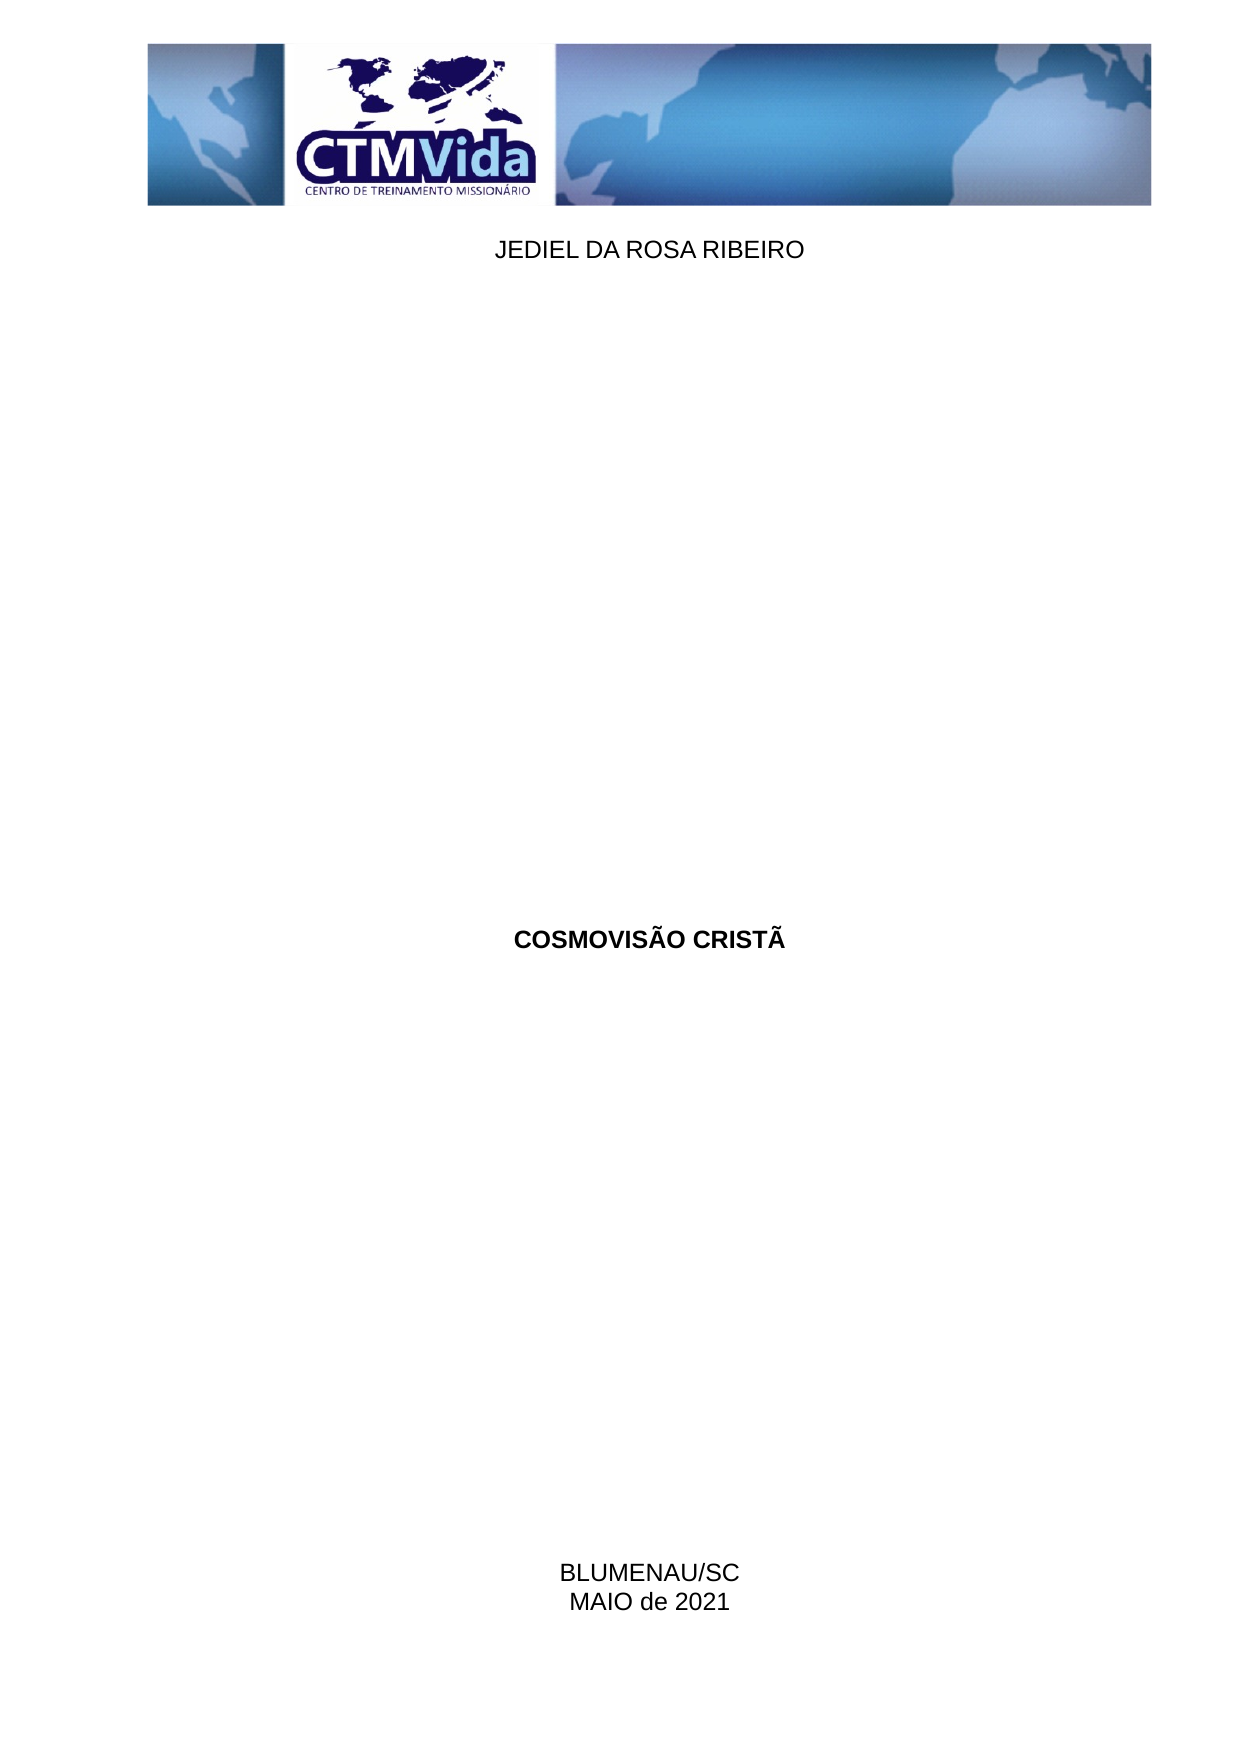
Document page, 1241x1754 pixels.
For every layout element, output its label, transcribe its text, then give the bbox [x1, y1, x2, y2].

text JEDIEL DA ROSA RIBEIRO [177, 235, 1122, 264]
picture [147, 43, 1152, 206]
text MAIO de 2021 [177, 1587, 1122, 1615]
text COSMOVISÃO CRISTÃ [177, 925, 1122, 954]
text BLUMENAU/SC [177, 1558, 1122, 1587]
